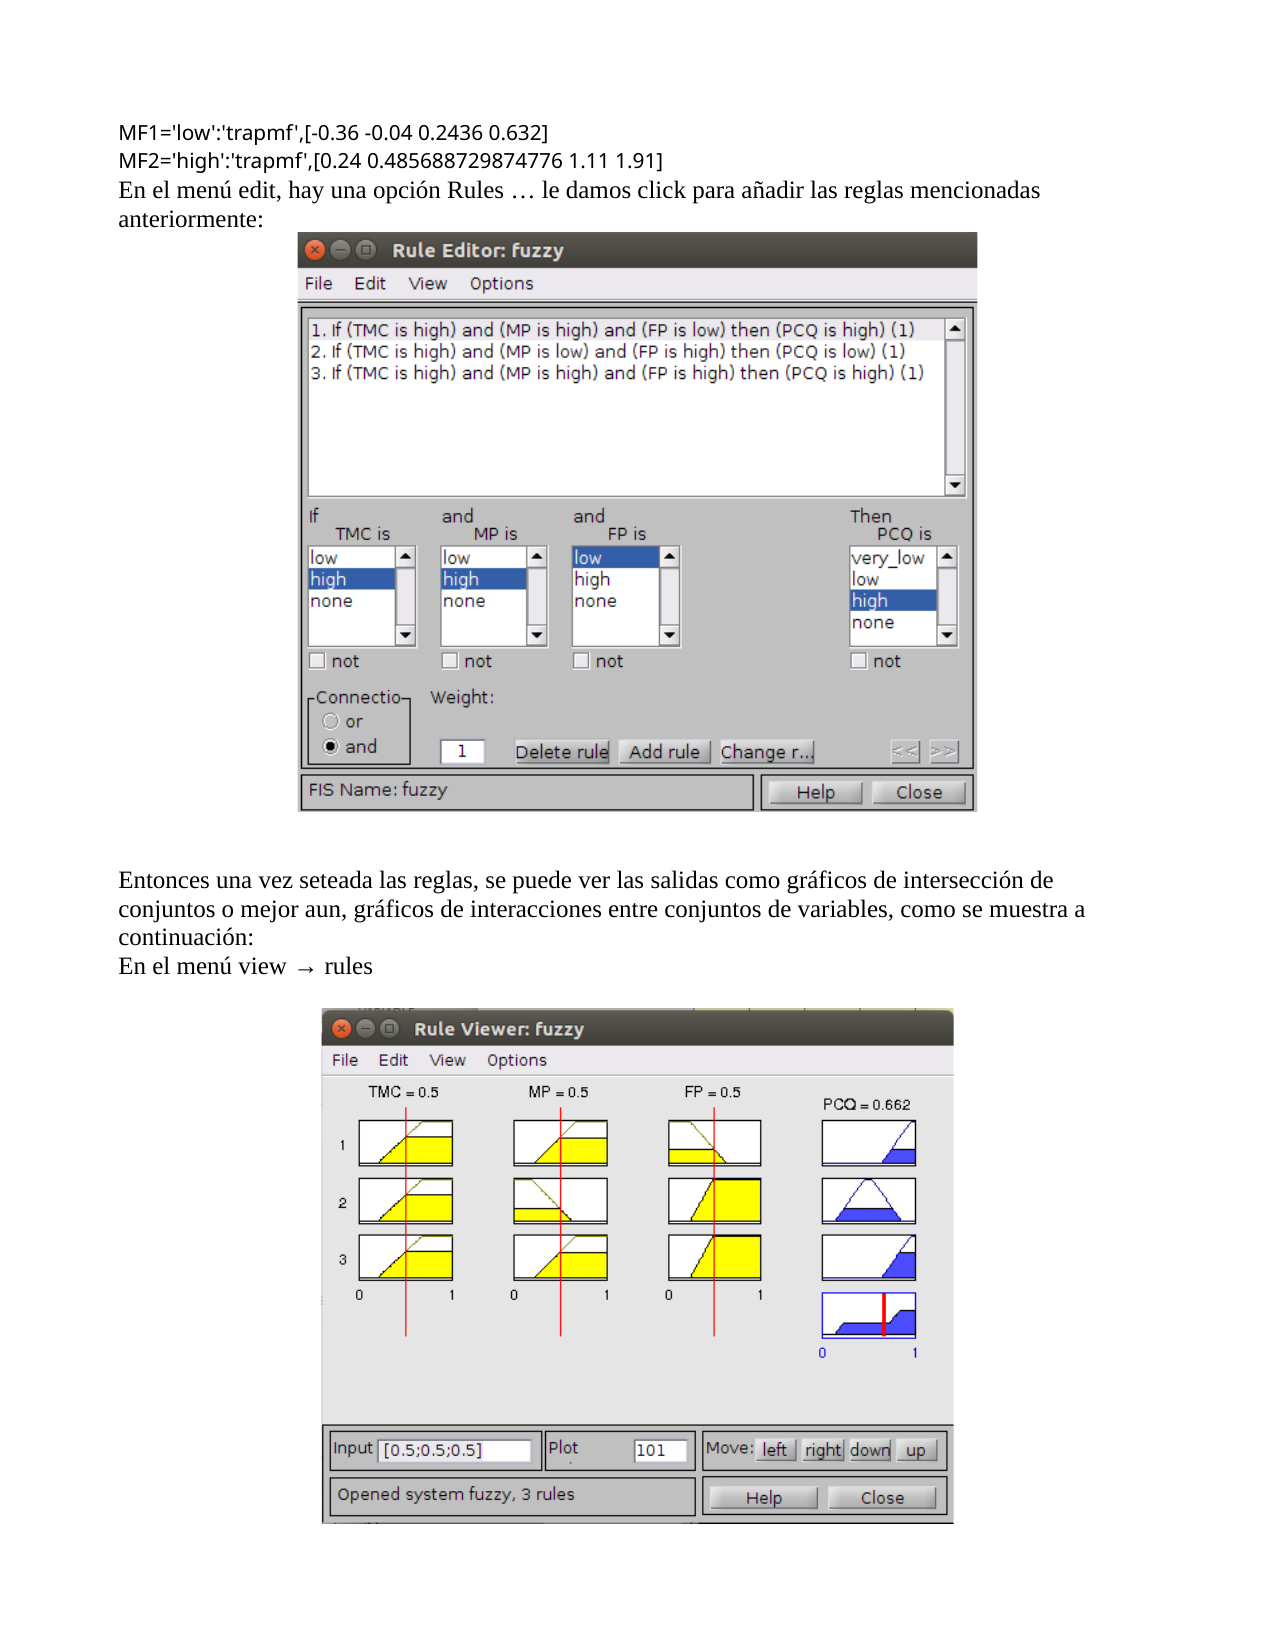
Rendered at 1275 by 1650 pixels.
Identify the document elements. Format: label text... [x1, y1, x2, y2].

picture [297, 232, 978, 812]
text MF1='low':'trapmf',[-0.36 -0.04 0.2436 0.632] [118, 118, 1157, 147]
text En el menú view → rules [118, 951, 1157, 980]
picture [321, 1008, 954, 1524]
text Entonces una vez seteada las reglas, se puede ver las salidas como gráficos de intersección de conjuntos o mejor aun, gráficos de interacciones entre conjuntos de variables, como se muestra a continuación: [118, 865, 1157, 951]
text En el menú edit, hay una opción Rules … le damos click para añadir las reglas mencionadas anteriormente: [118, 175, 1157, 232]
text MF2='high':'trapmf',[0.24 0.485688729874776 1.11 1.91] [118, 147, 1157, 175]
